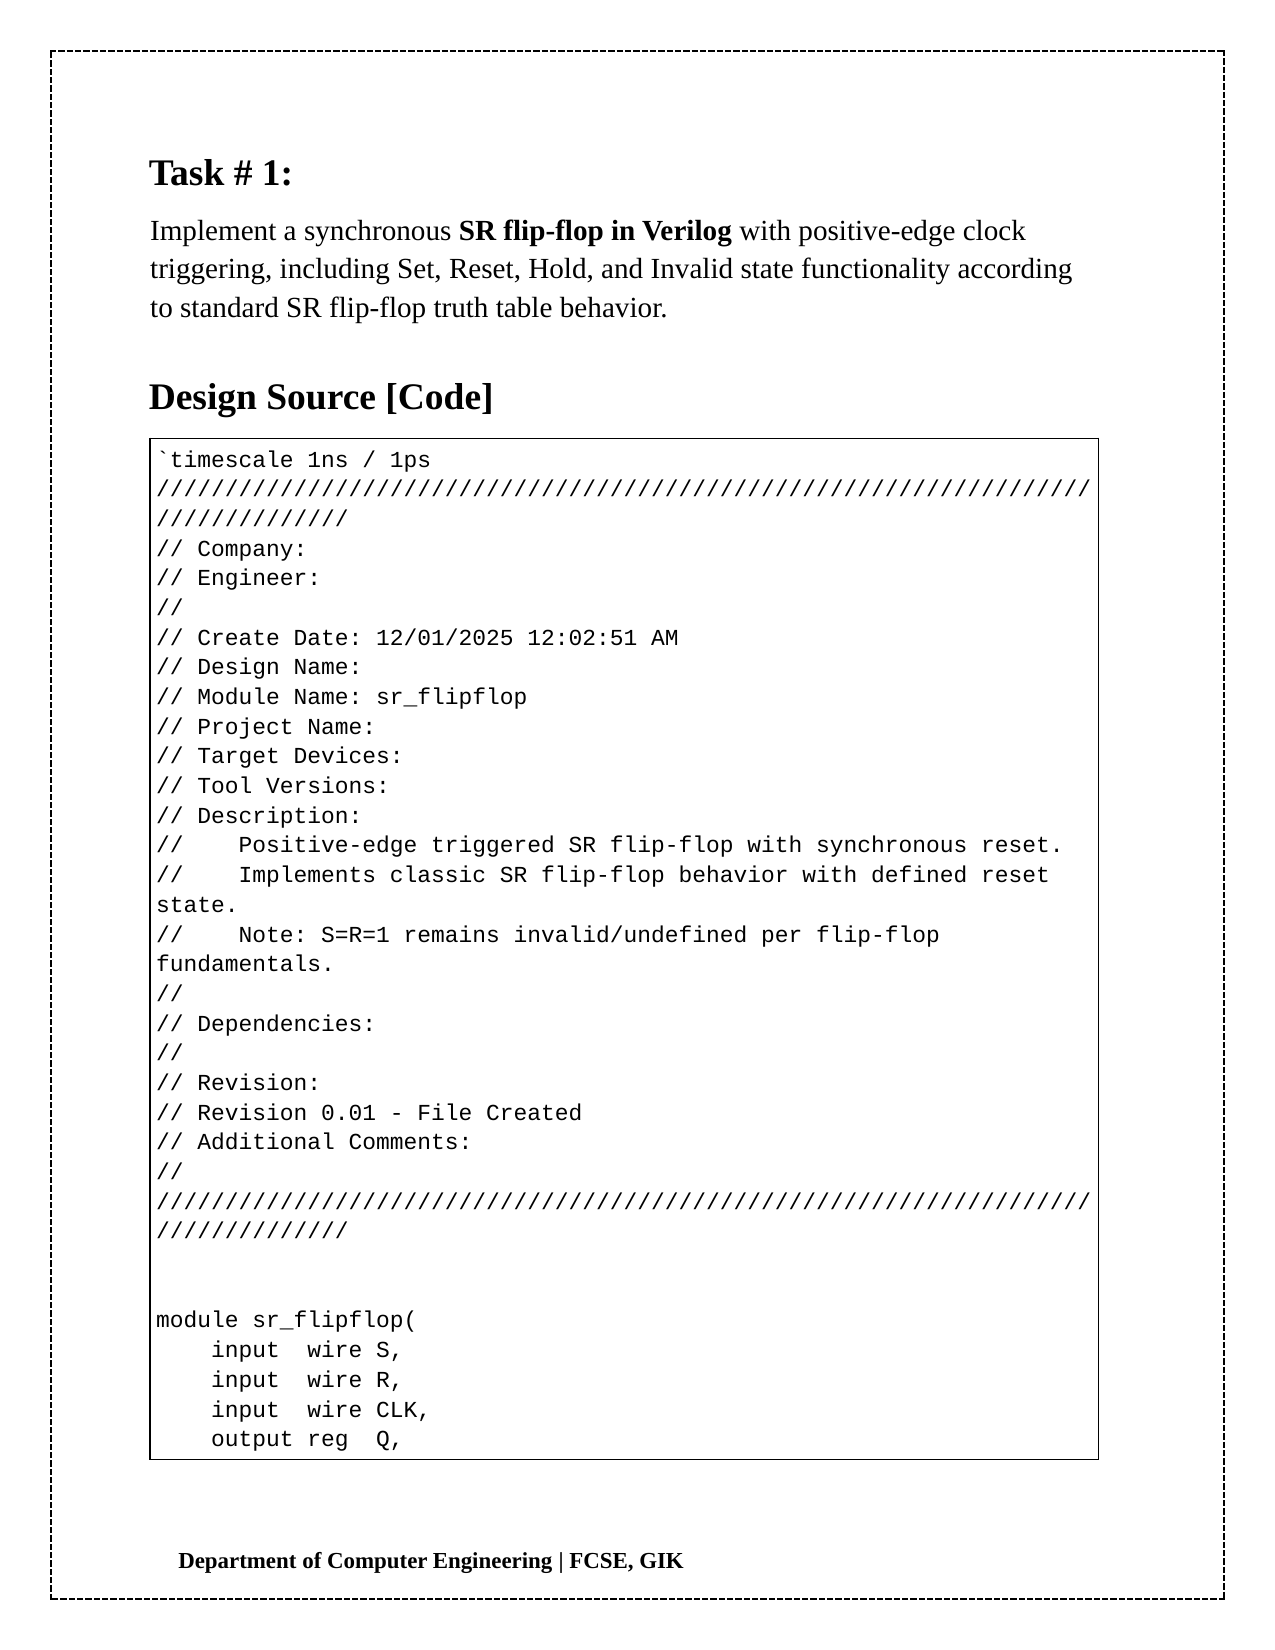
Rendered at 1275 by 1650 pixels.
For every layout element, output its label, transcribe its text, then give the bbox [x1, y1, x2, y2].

table_header `timescale 1ns / 1ps ////////////////////////////////////////////////////////////////////////////////// // Company: // Engineer: // // Create Date: 12/01/2025 12:02:51 AM // Design Name: // Module Name: sr_flipflop // Project Name: // Target Devices: // Tool Versions: // Description: // Positive-edge triggered SR flip-flop with synchronous reset. // Implements classic SR flip-flop behavior with defined reset state. // Note: S=R=1 remains invalid/undefined per flip-flop fundamentals. // // Dependencies: // // Revision: // Revision 0.01 - File Created // Additional Comments: // ////////////////////////////////////////////////////////////////////////////////// module sr_flipflop( input wire S, input wire R, input wire CLK, output reg Q, [151, 439, 1098, 1459]
text Design Source [Code] [148, 374, 1098, 417]
text Implement a synchronous SR flip-flop in Verilog with positive-edge clock triggering, including Set, Reset, Hold, and Invalid state functionality according to standard SR flip-flop truth table behavior. [150, 213, 1098, 324]
text Task # 1: [148, 150, 1098, 193]
